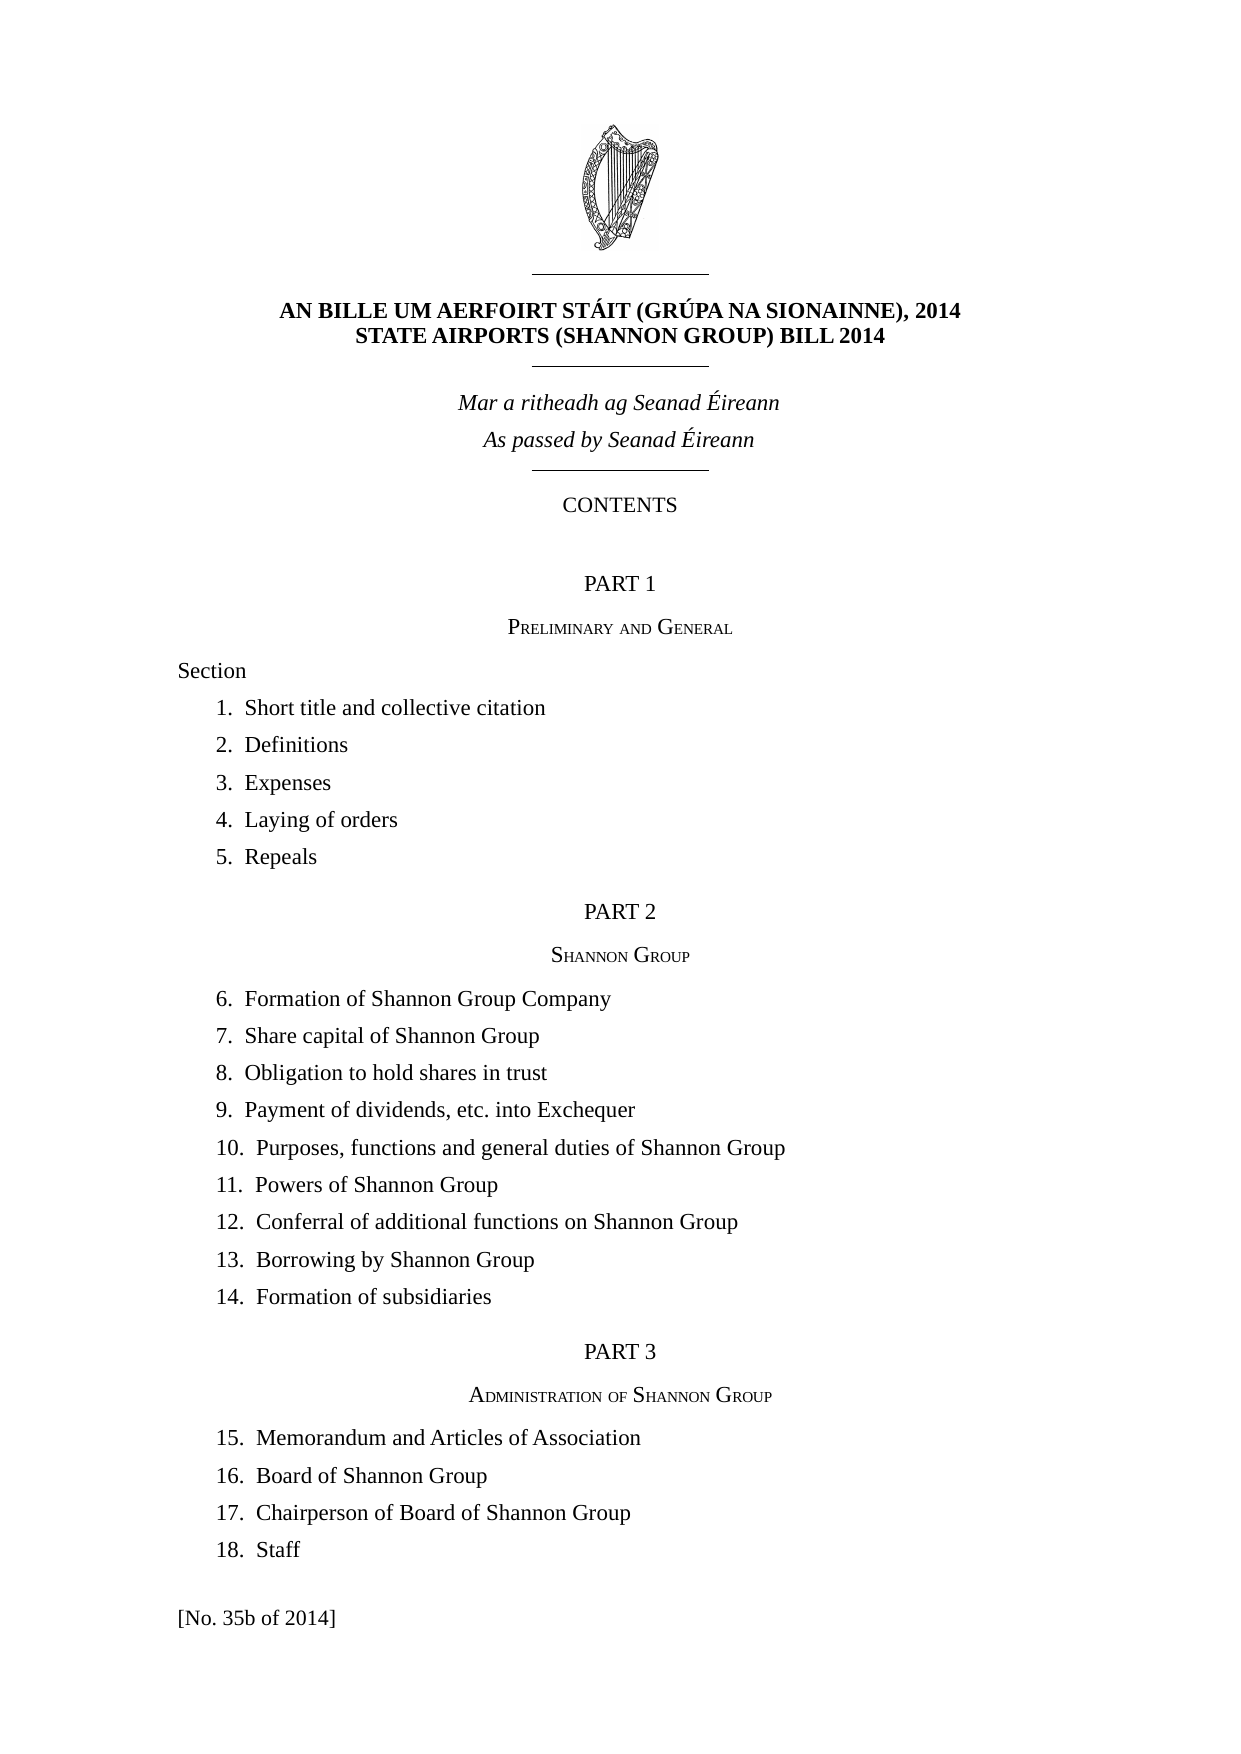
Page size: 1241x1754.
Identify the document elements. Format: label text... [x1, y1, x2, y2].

picture [295, 117, 945, 257]
title Shannon Group [177, 942, 1063, 968]
text 14. Formation of subsidiaries [216, 1284, 1063, 1309]
title Preliminary and General [177, 614, 1063, 640]
title STATE AIRPORTS (SHANNON GROUP) BILL 2014 [177, 323, 1063, 348]
text PART 3 [177, 1339, 1063, 1364]
text 4. Laying of orders [216, 807, 1063, 832]
text Mar a ritheadh ag Seanad Éireann [177, 389, 1063, 415]
text CONTENTS [177, 493, 1063, 517]
text 3. Expenses [216, 769, 1063, 795]
text 17. Chairperson of Board of Shannon Group [216, 1500, 1063, 1525]
text 5. Repeals [216, 844, 1063, 869]
text 7. Share capital of Shannon Group [216, 1023, 1063, 1048]
title AN BILLE UM AERFOIRT STÁIT (GRÚPA NA SIONAINNE), 2014 [177, 297, 1063, 323]
text 15. Memorandum and Articles of Association [216, 1425, 1063, 1451]
text As passed by Seanad Éireann [177, 427, 1063, 452]
text 16. Board of Shannon Group [216, 1462, 1063, 1488]
text 12. Conferral of additional functions on Shannon Group [216, 1209, 1063, 1235]
text 13. Borrowing by Shannon Group [216, 1246, 1063, 1272]
text 1. Short title and collective citation [216, 695, 1063, 720]
text PART 1 [177, 571, 1063, 597]
text 6. Formation of Shannon Group Company [216, 985, 1063, 1011]
text Section [177, 657, 1063, 683]
title Administration of Shannon Group [177, 1382, 1063, 1407]
text 2. Definitions [216, 732, 1063, 758]
text 18. Staff [216, 1537, 1063, 1563]
text 10. Purposes, functions and general duties of Shannon Group [216, 1134, 1063, 1160]
text 8. Obligation to hold shares in trust [216, 1060, 1063, 1086]
text 9. Payment of dividends, etc. into Exchequer [216, 1097, 1063, 1123]
text PART 2 [177, 899, 1063, 924]
text 11. Powers of Shannon Group [216, 1172, 1063, 1197]
